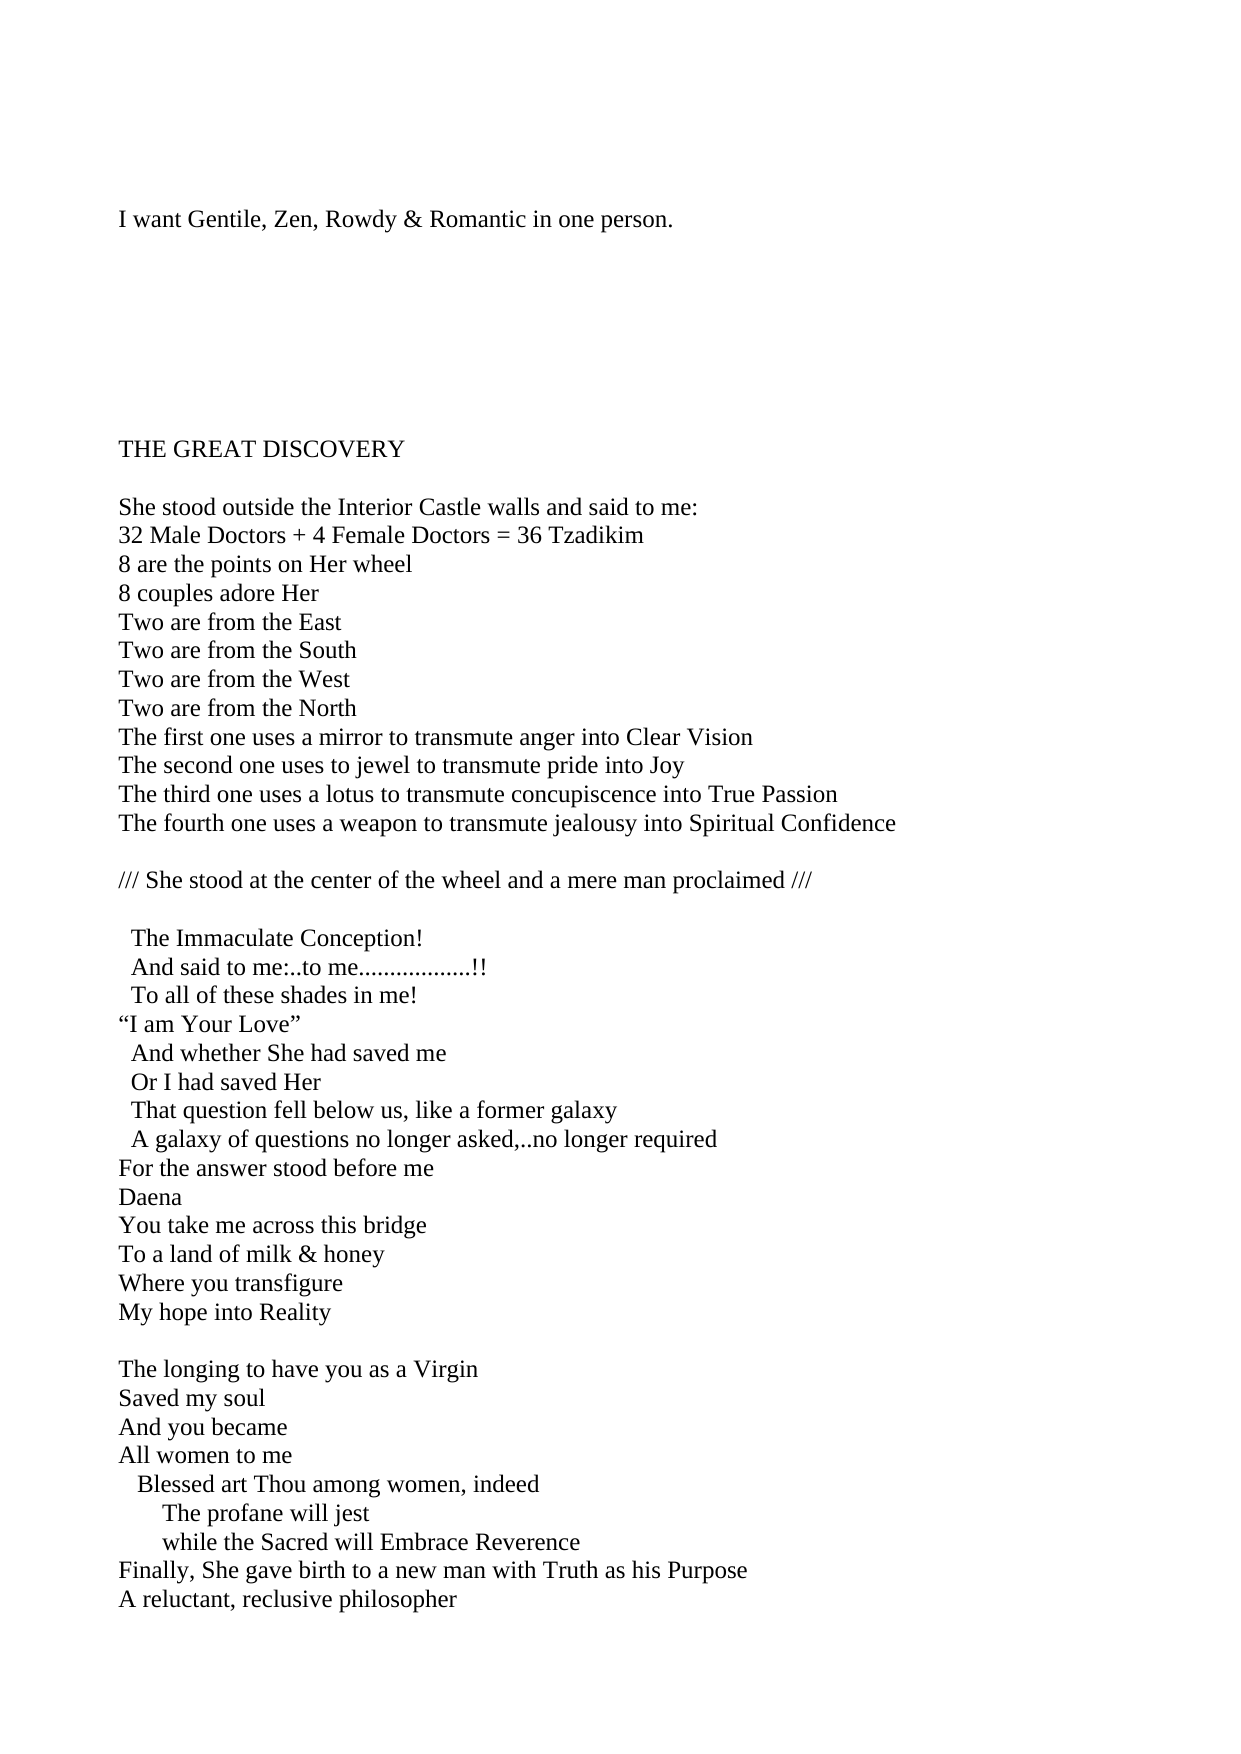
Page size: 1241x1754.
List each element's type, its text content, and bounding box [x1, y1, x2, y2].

text For the answer stood before me [118, 1153, 1122, 1182]
text The longing to have you as a Virgin [118, 1354, 1122, 1383]
text The Immaculate Conception! [118, 923, 1122, 952]
text To all of these shades in me! [118, 981, 1122, 1009]
text /// She stood at the center of the wheel and a mere man proclaimed /// [118, 866, 1122, 894]
text You take me across this bridge [118, 1211, 1122, 1239]
text Two are from the North [118, 693, 1122, 722]
text And said to me:..to me..................!! [118, 952, 1122, 981]
text while the Sacred will Embrace Reverence [118, 1527, 1122, 1556]
text Saved my soul [118, 1383, 1122, 1412]
text The first one uses a mirror to transmute anger into Clear Vision [118, 722, 1122, 751]
text And you became [118, 1412, 1122, 1441]
text “I am Your Love” [118, 1009, 1122, 1038]
text Two are from the West [118, 664, 1122, 693]
text THE GREAT DISCOVERY [118, 434, 1122, 463]
text All women to me [118, 1441, 1122, 1469]
text A reluctant, reclusive philosopher [118, 1584, 1122, 1613]
text Two are from the South [118, 636, 1122, 664]
text The third one uses a lotus to transmute concupiscence into True Passion [118, 779, 1122, 808]
text The profane will jest [118, 1498, 1122, 1527]
text 32 Male Doctors + 4 Female Doctors = 36 Tzadikim [118, 521, 1122, 549]
text A galaxy of questions no longer asked,..no longer required [118, 1124, 1122, 1153]
text The fourth one uses a weapon to transmute jealousy into Spiritual Confidence [118, 808, 1122, 837]
text Finally, She gave birth to a new man with Truth as his Purpose [118, 1556, 1122, 1584]
text And whether She had saved me [118, 1038, 1122, 1067]
text She stood outside the Interior Castle walls and said to me: [118, 492, 1122, 521]
text I want Gentile, Zen, Rowdy & Romantic in one person. [118, 204, 1122, 233]
text 8 are the points on Her wheel [118, 549, 1122, 578]
text 8 couples adore Her [118, 578, 1122, 607]
text That question fell below us, like a former galaxy [118, 1096, 1122, 1124]
text Two are from the East [118, 607, 1122, 636]
text To a land of milk & honey [118, 1239, 1122, 1268]
text Daena [118, 1182, 1122, 1211]
text The second one uses to jewel to transmute pride into Joy [118, 751, 1122, 779]
text Where you transfigure [118, 1268, 1122, 1297]
text My hope into Reality [118, 1297, 1122, 1326]
text Or I had saved Her [118, 1067, 1122, 1096]
text Blessed art Thou among women, indeed [118, 1469, 1122, 1498]
